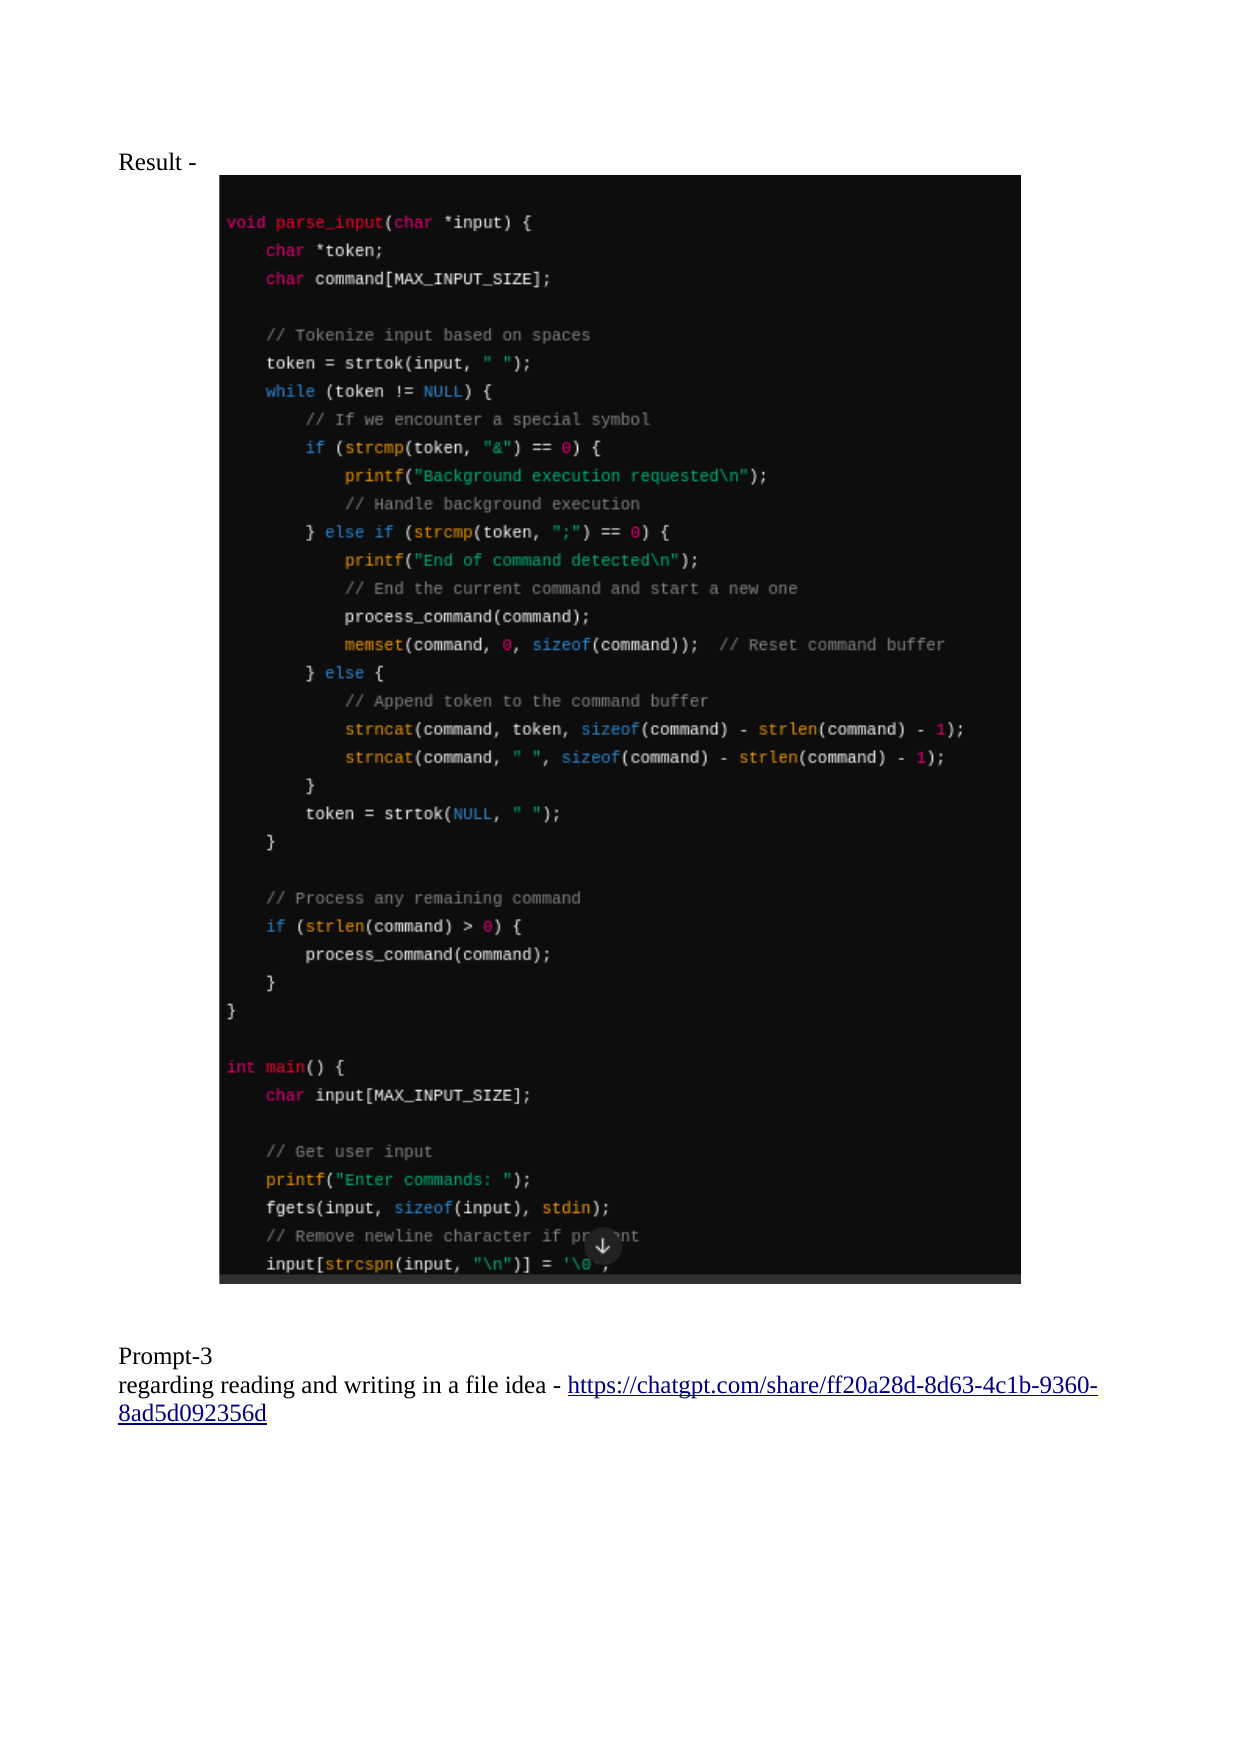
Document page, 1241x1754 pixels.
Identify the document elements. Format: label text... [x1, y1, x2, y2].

text Prompt-3 regarding reading and writing in a file idea - https://chatgpt.com/share/ff20a28d-8d63-4c1b-9360-8ad5d092356d [118, 1341, 1122, 1427]
text Result - [118, 147, 1122, 176]
picture [219, 175, 1021, 1284]
